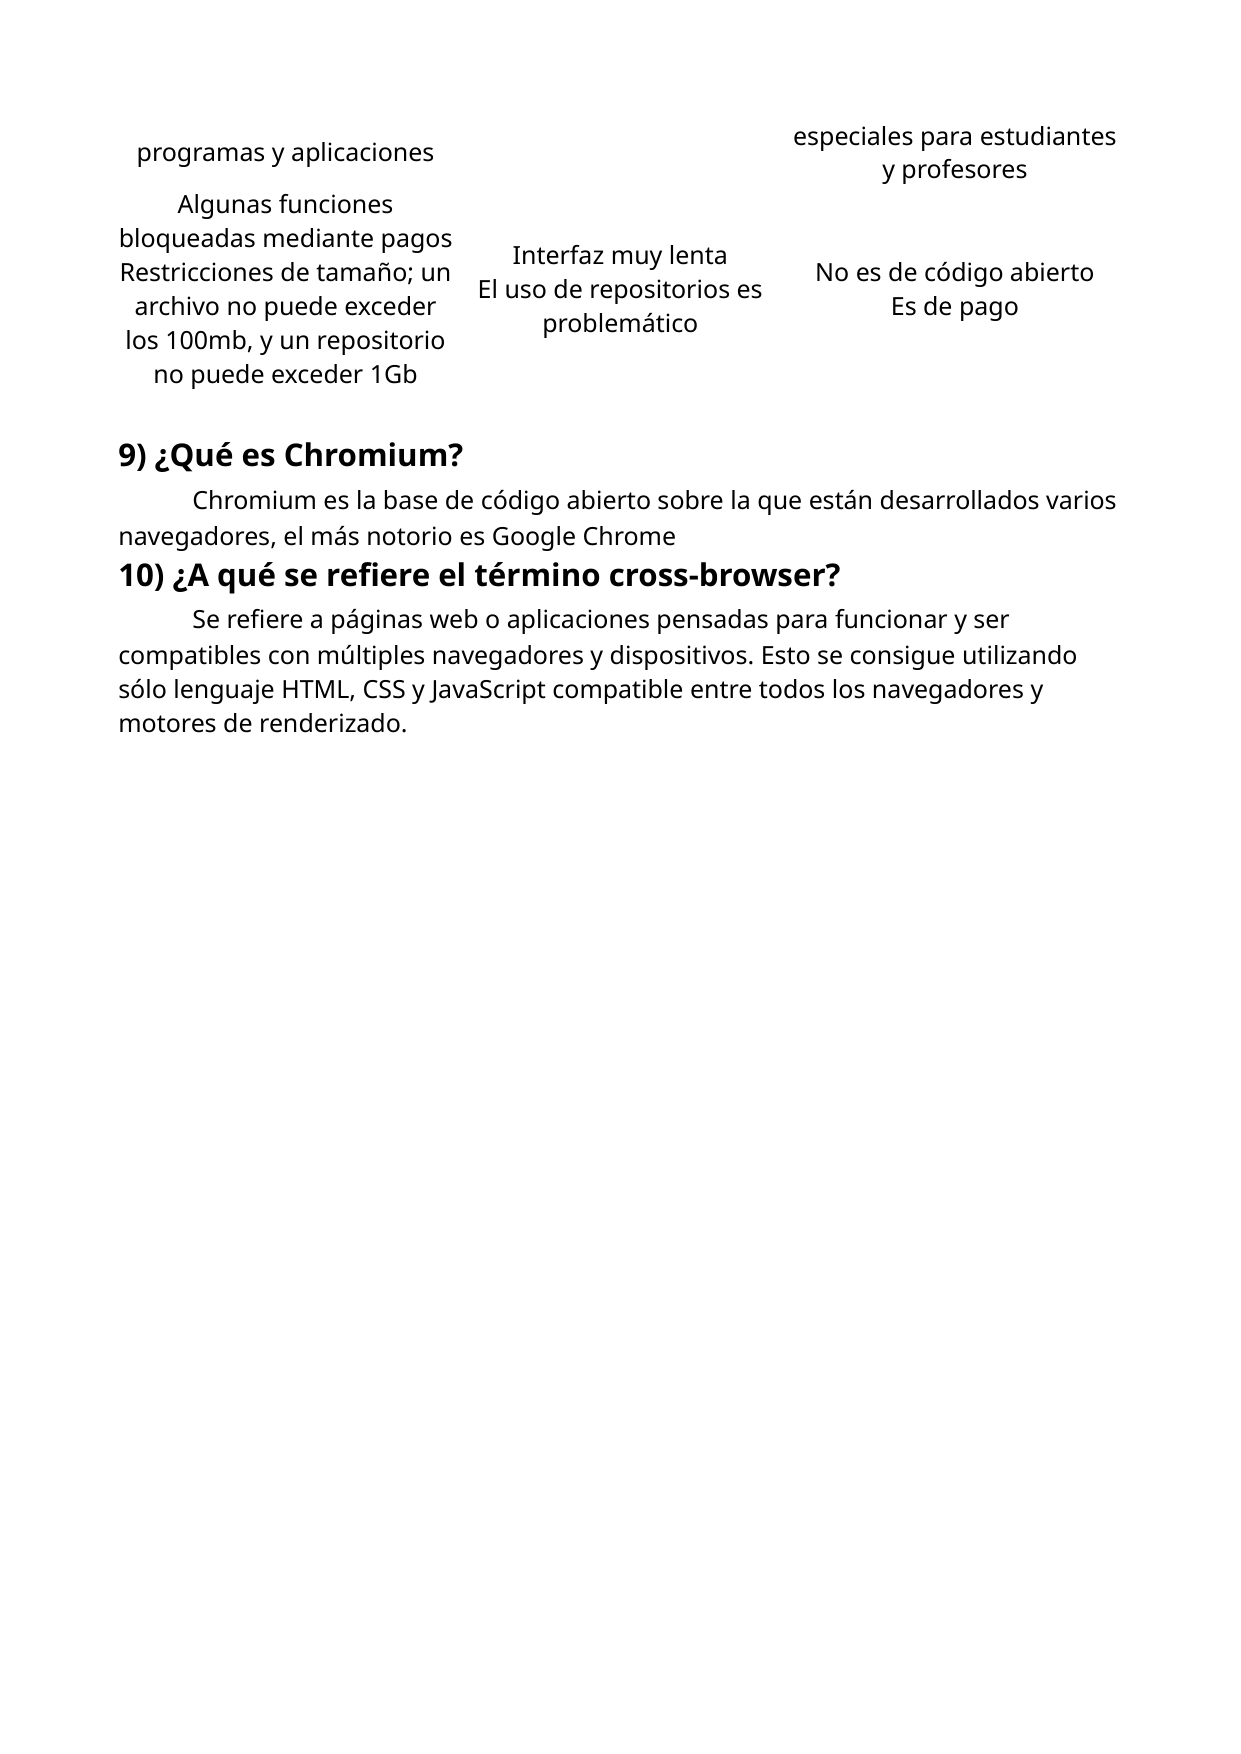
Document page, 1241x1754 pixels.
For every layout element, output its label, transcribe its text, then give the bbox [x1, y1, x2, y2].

text Se refiere a páginas web o aplicaciones pensadas para funcionar y ser compatibles con múltiples navegadores y dispositivos. Esto se consigue utilizando sólo lenguaje HTML, CSS y JavaScript compatible entre todos los navegadores y motores de renderizado. [118, 595, 1122, 740]
table_cell especiales para estudiantes y profesores [788, 118, 1122, 186]
table_cell [453, 118, 787, 186]
table_cell Algunas funciones bloqueadas mediante pagos Restricciones de tamaño; un archivo no puede exceder los 100mb, y un repositorio no puede exceder 1Gb [118, 186, 453, 391]
table_cell Interfaz muy lenta El uso de repositorios es problemático [453, 186, 787, 391]
text 10) ¿A qué se refiere el término cross-browser? [118, 552, 1122, 595]
table_cell programas y aplicaciones [118, 118, 453, 186]
text 9) ¿Qué es Chromium? [118, 433, 1122, 476]
text Chromium es la base de código abierto sobre la que están desarrollados varios navegadores, el más notorio es Google Chrome [118, 476, 1122, 552]
table_cell No es de código abierto Es de pago [788, 186, 1122, 391]
